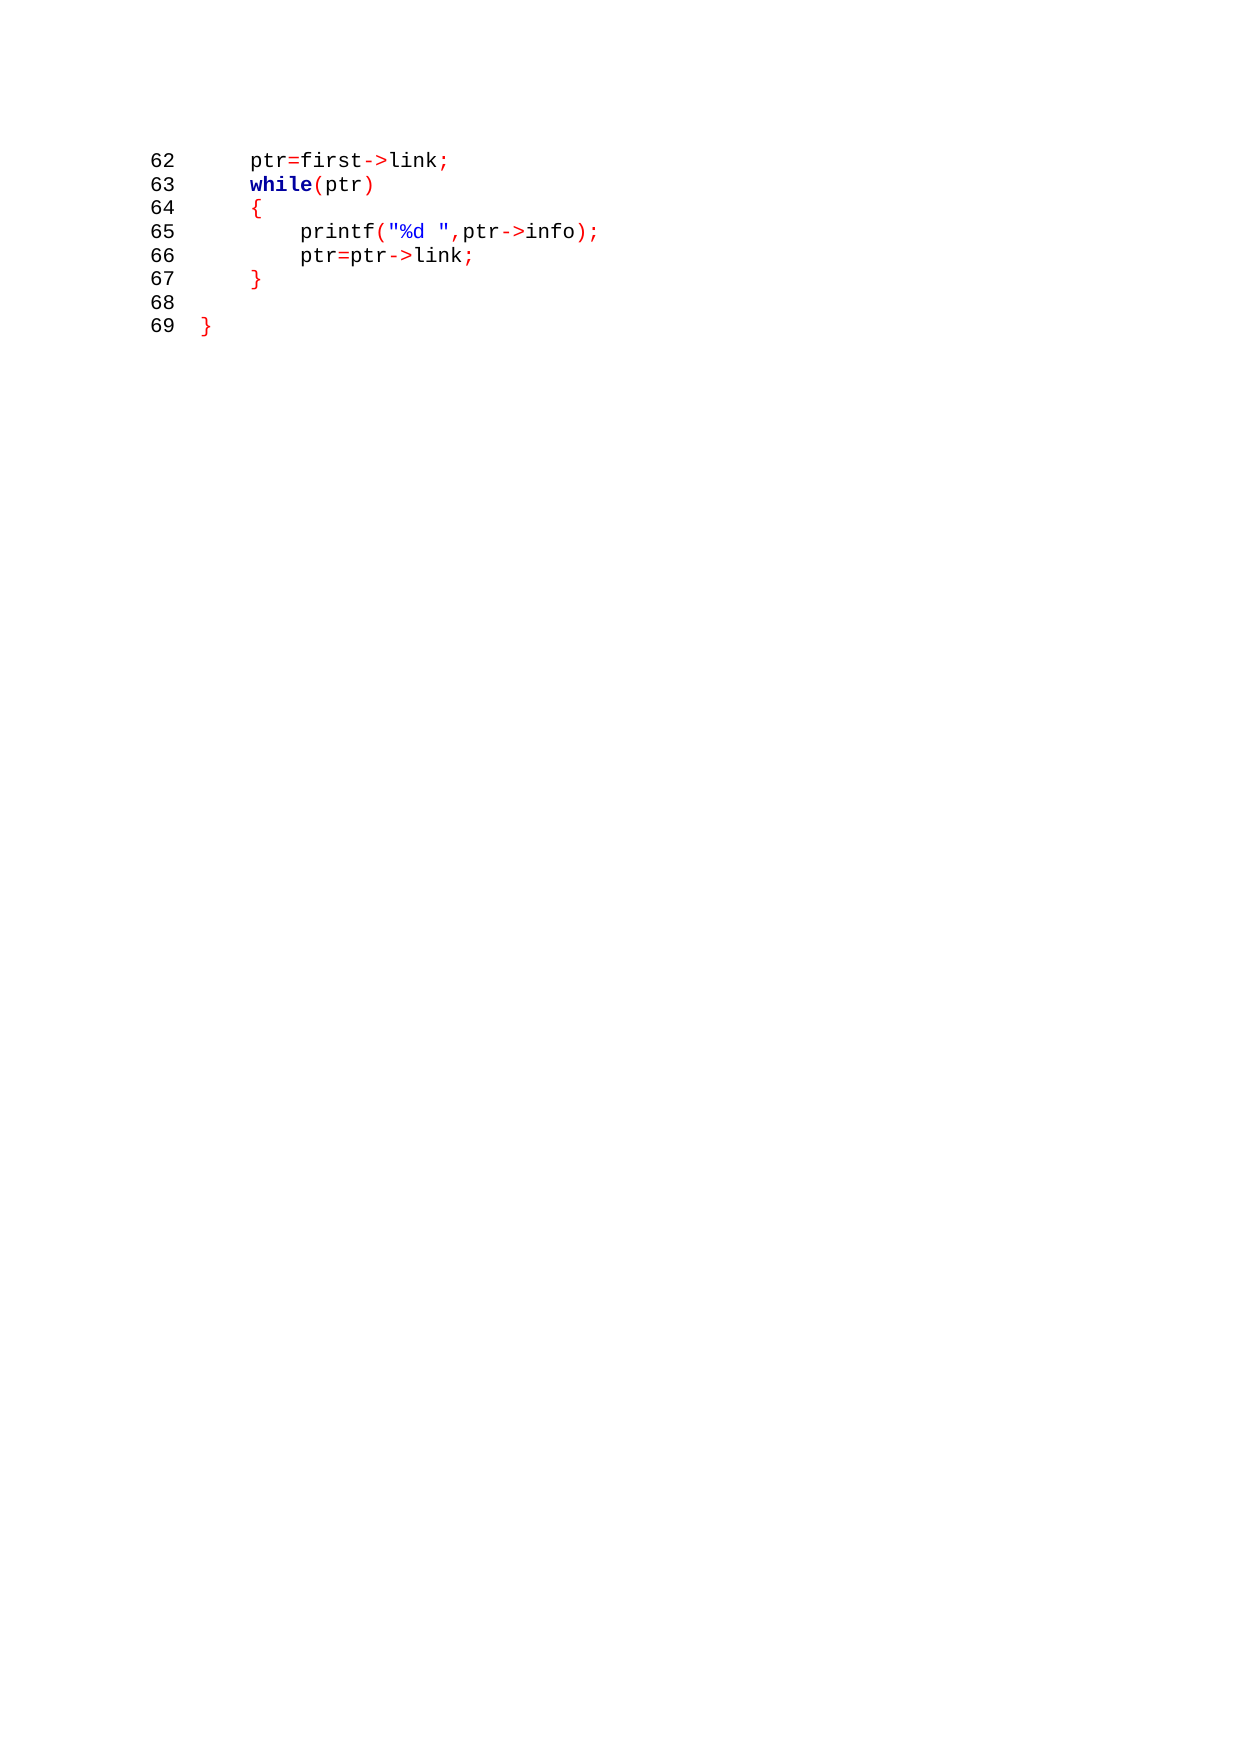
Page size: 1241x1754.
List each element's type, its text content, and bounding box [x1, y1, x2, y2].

text 65 printf("%d ",ptr->info); [575, 221, 1090, 244]
text 64 { [150, 197, 1090, 221]
text 65 printf("%d ",ptr->info); [375, 221, 463, 244]
text 62 ptr=first->link; [437, 150, 1090, 174]
text 65 printf("%d ",ptr->info); [150, 221, 300, 244]
text 62 ptr=first->link; [362, 150, 388, 174]
text 66 ptr=ptr->link; [150, 244, 1090, 268]
text 68 [150, 292, 1090, 316]
text 63 while(ptr) [150, 174, 325, 197]
text 63 while(ptr) [362, 174, 1090, 197]
text 67 } [150, 268, 1090, 292]
text 62 ptr=first->link; [150, 150, 250, 174]
text 69 } [150, 316, 1090, 339]
text 65 printf("%d ",ptr->info); [500, 221, 525, 244]
